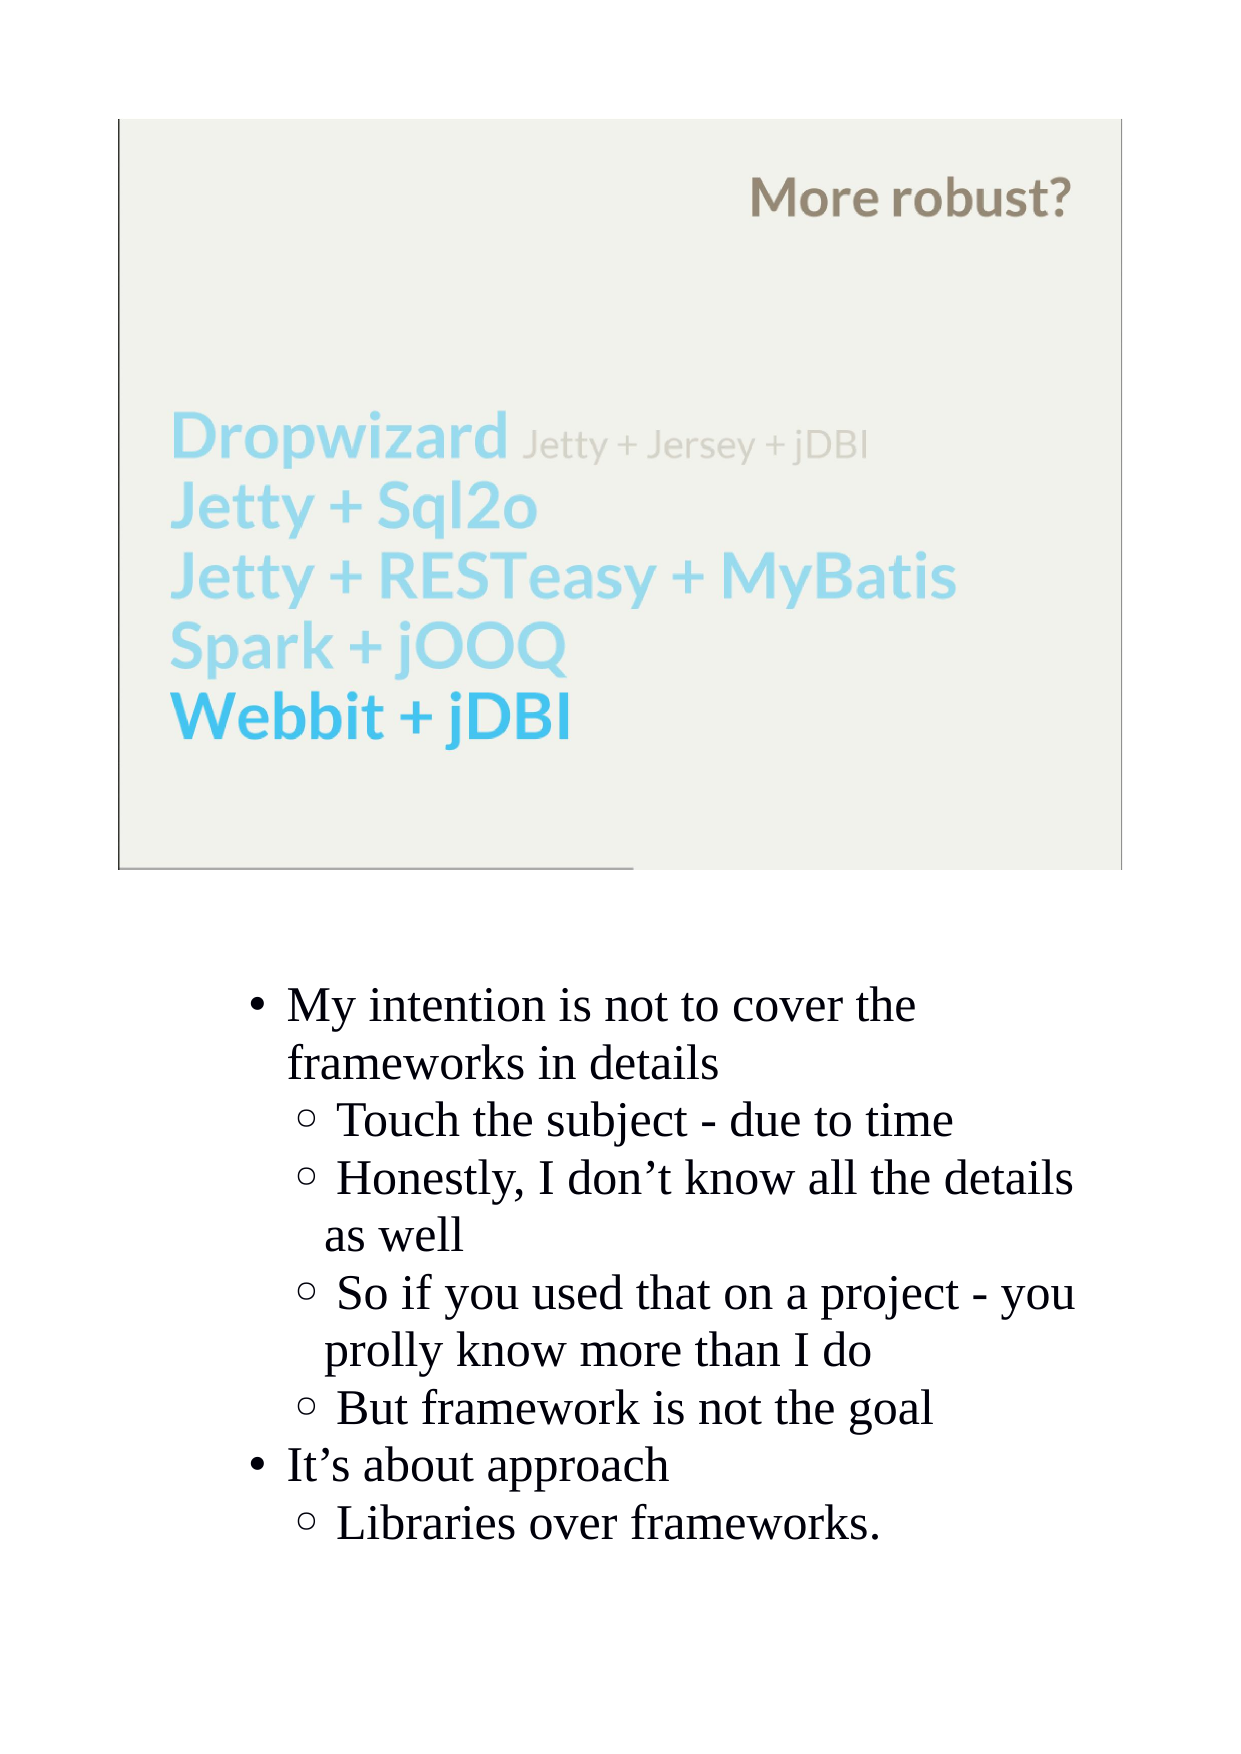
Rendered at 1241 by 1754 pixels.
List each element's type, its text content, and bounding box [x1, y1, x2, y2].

list It’s about approach [249, 1435, 1122, 1492]
list But framework is not the goal [286, 1377, 1122, 1435]
picture [118, 118, 1123, 870]
list Honestly, I don’t know all the details as well [286, 1147, 1122, 1262]
list My intention is not to cover the frameworks in details [249, 975, 1122, 1090]
list Touch the subject - due to time [286, 1090, 1122, 1147]
list Libraries over frameworks. [286, 1492, 1122, 1550]
list So if you used that on a project - you prolly know more than I do [286, 1262, 1122, 1377]
